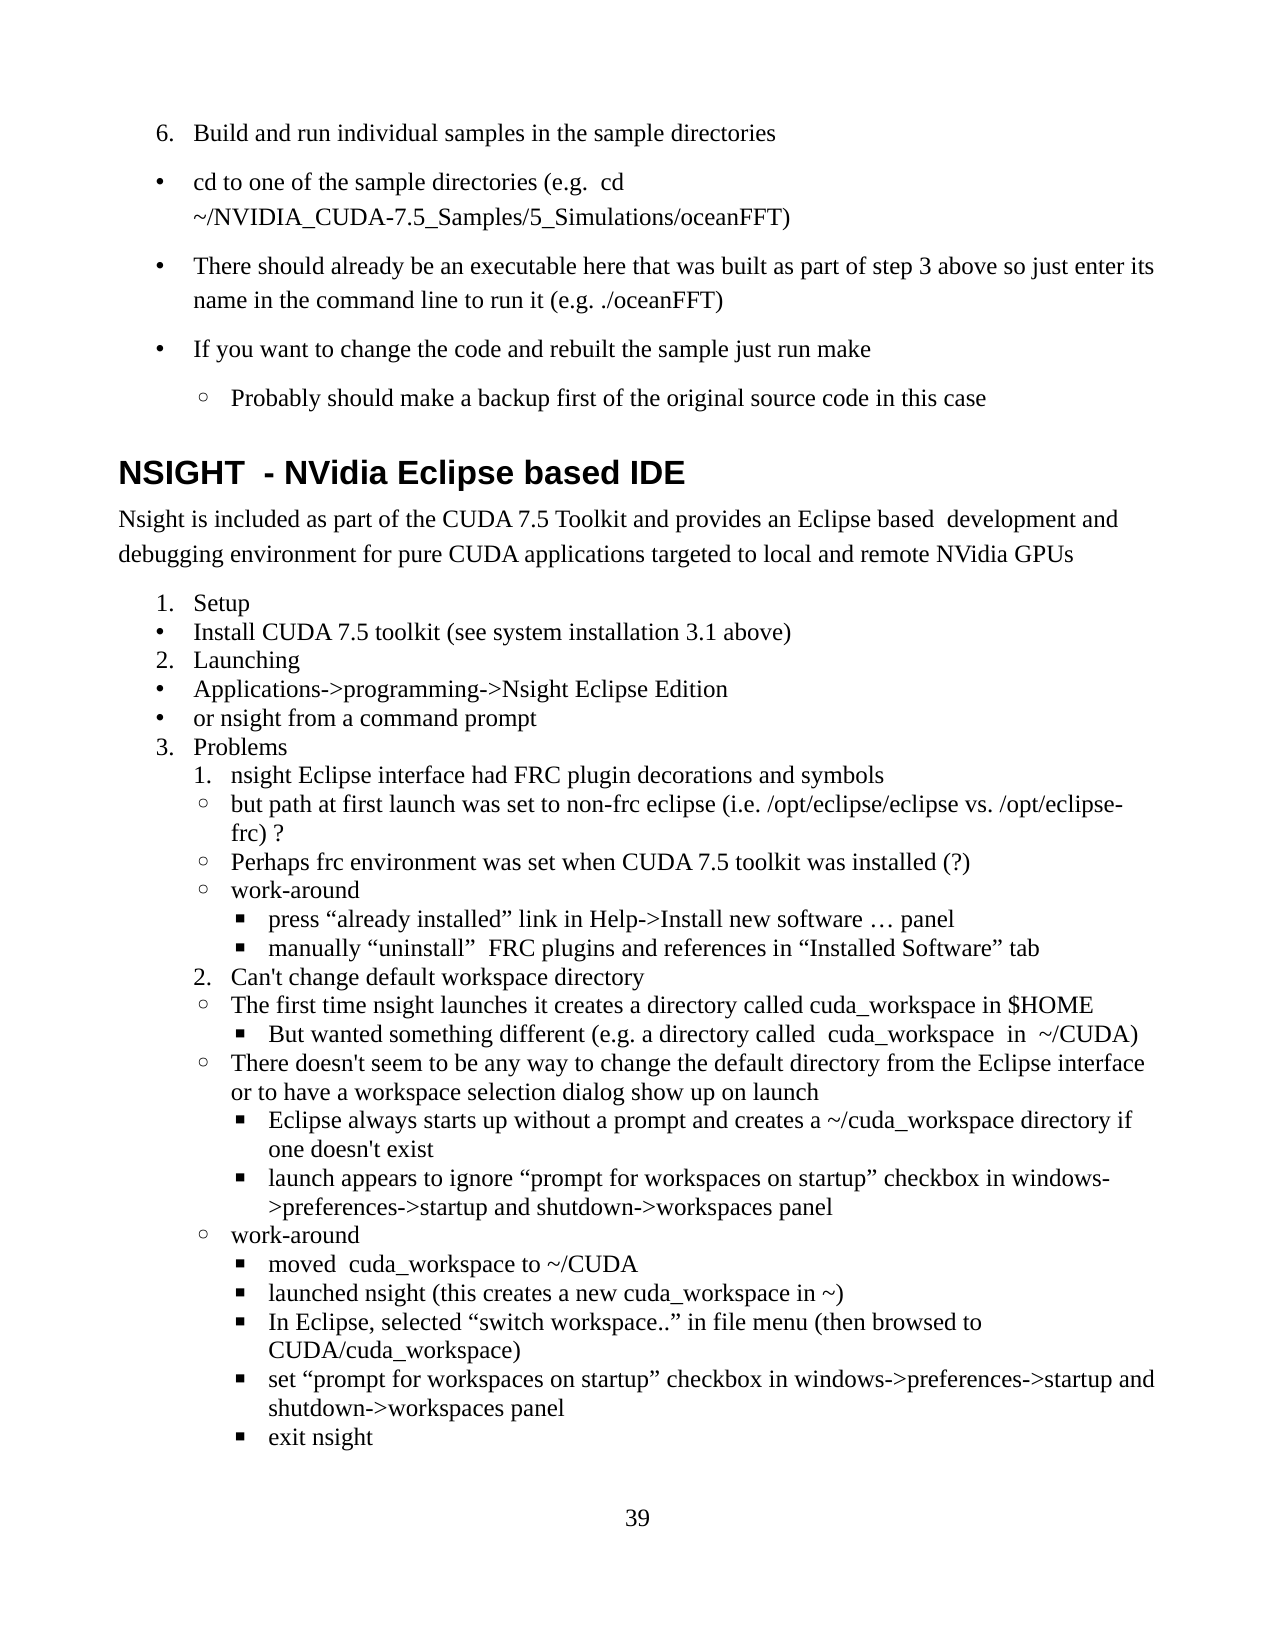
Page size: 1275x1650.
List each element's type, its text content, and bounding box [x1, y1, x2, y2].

list Build and run individual samples in the sample directories [156, 118, 1157, 147]
list There should already be an executable here that was built as part of step 3 above so just enter its name in the command line to run it (e.g. ./oceanFFT) [156, 251, 1157, 314]
list but path at first launch was set to non-frc eclipse (i.e. /opt/eclipse/eclipse vs. /opt/eclipse-frc) ? [193, 789, 1157, 847]
list But wanted something different (e.g. a directory called cuda_workspace in ~/CUDA) [231, 1019, 1157, 1048]
list launch appears to ignore “prompt for workspaces on startup” checkbox in windows->preferences->startup and shutdown->workspaces panel [231, 1163, 1157, 1220]
list manually “uninstall” FRC plugins and references in “Installed Software” tab [231, 933, 1157, 962]
list cd to one of the sample directories (e.g. cd ~/NVIDIA_CUDA-7.5_Samples/5_Simulations/oceanFFT) [156, 167, 1157, 230]
list Perhaps frc environment was set when CUDA 7.5 toolkit was installed (?) [193, 847, 1157, 875]
list Eclipse always starts up without a prompt and creates a ~/cuda_workspace directory if one doesn't exist [231, 1105, 1157, 1163]
list moved cuda_workspace to ~/CUDA [231, 1249, 1157, 1278]
list In Eclipse, selected “switch workspace..” in file menu (then browsed to CUDA/cuda_workspace) [231, 1307, 1157, 1364]
list Probably should make a backup first of the original source code in this case [193, 383, 1157, 412]
list Problems [156, 732, 1157, 760]
list Launching [156, 645, 1157, 674]
list exit nsight [231, 1422, 1157, 1450]
list Install CUDA 7.5 toolkit (see system installation 3.1 above) [156, 617, 1157, 645]
list Can't change default workspace directory [193, 962, 1157, 990]
subtitle NSIGHT - NVidia Eclipse based IDE [118, 453, 1157, 492]
list If you want to change the code and rebuilt the sample just run make [156, 334, 1157, 363]
list launched nsight (this creates a new cuda_workspace in ~) [231, 1278, 1157, 1307]
list nsight Eclipse interface had FRC plugin decorations and symbols [193, 760, 1157, 789]
list or nsight from a command prompt [156, 703, 1157, 732]
list The first time nsight launches it creates a directory called cuda_workspace in $HOME [193, 990, 1157, 1019]
list Setup [156, 588, 1157, 617]
list work-around [193, 1220, 1157, 1249]
list press “already installed” link in Help->Install new software … panel [231, 904, 1157, 933]
list work-around [193, 875, 1157, 904]
list Applications->programming->Nsight Eclipse Edition [156, 674, 1157, 703]
text Nsight is included as part of the CUDA 7.5 Toolkit and provides an Eclipse based development and debugging environment for pure CUDA applications targeted to local and remote NVidia GPUs [118, 504, 1157, 568]
list set “prompt for workspaces on startup” checkbox in windows->preferences->startup and shutdown->workspaces panel [231, 1364, 1157, 1422]
list There doesn't seem to be any way to change the default directory from the Eclipse interface or to have a workspace selection dialog show up on launch [193, 1048, 1157, 1105]
